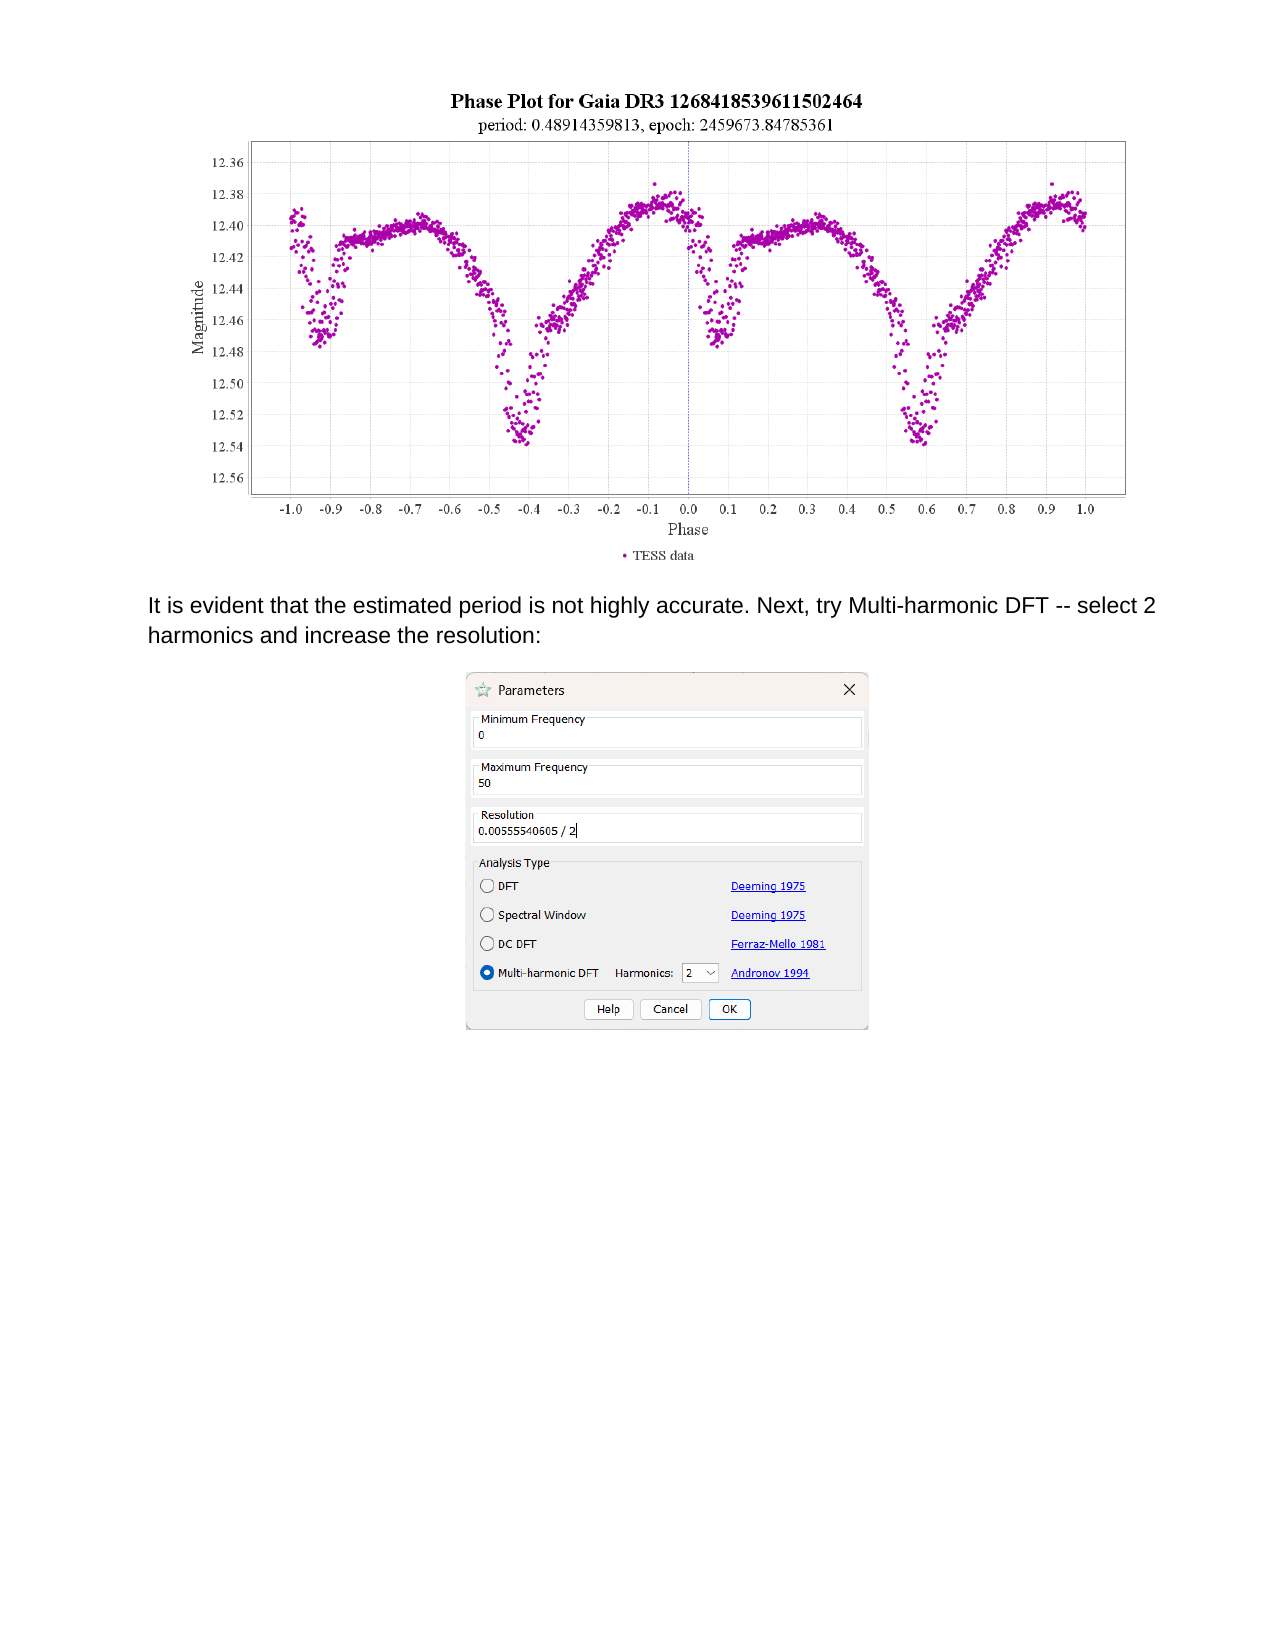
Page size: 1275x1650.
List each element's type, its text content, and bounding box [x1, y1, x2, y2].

text It is evident that the estimated period is not highly accurate. Next, try Multi-harmonic DFT -- select 2 harmonics and increase the resolution: [148, 592, 1186, 648]
